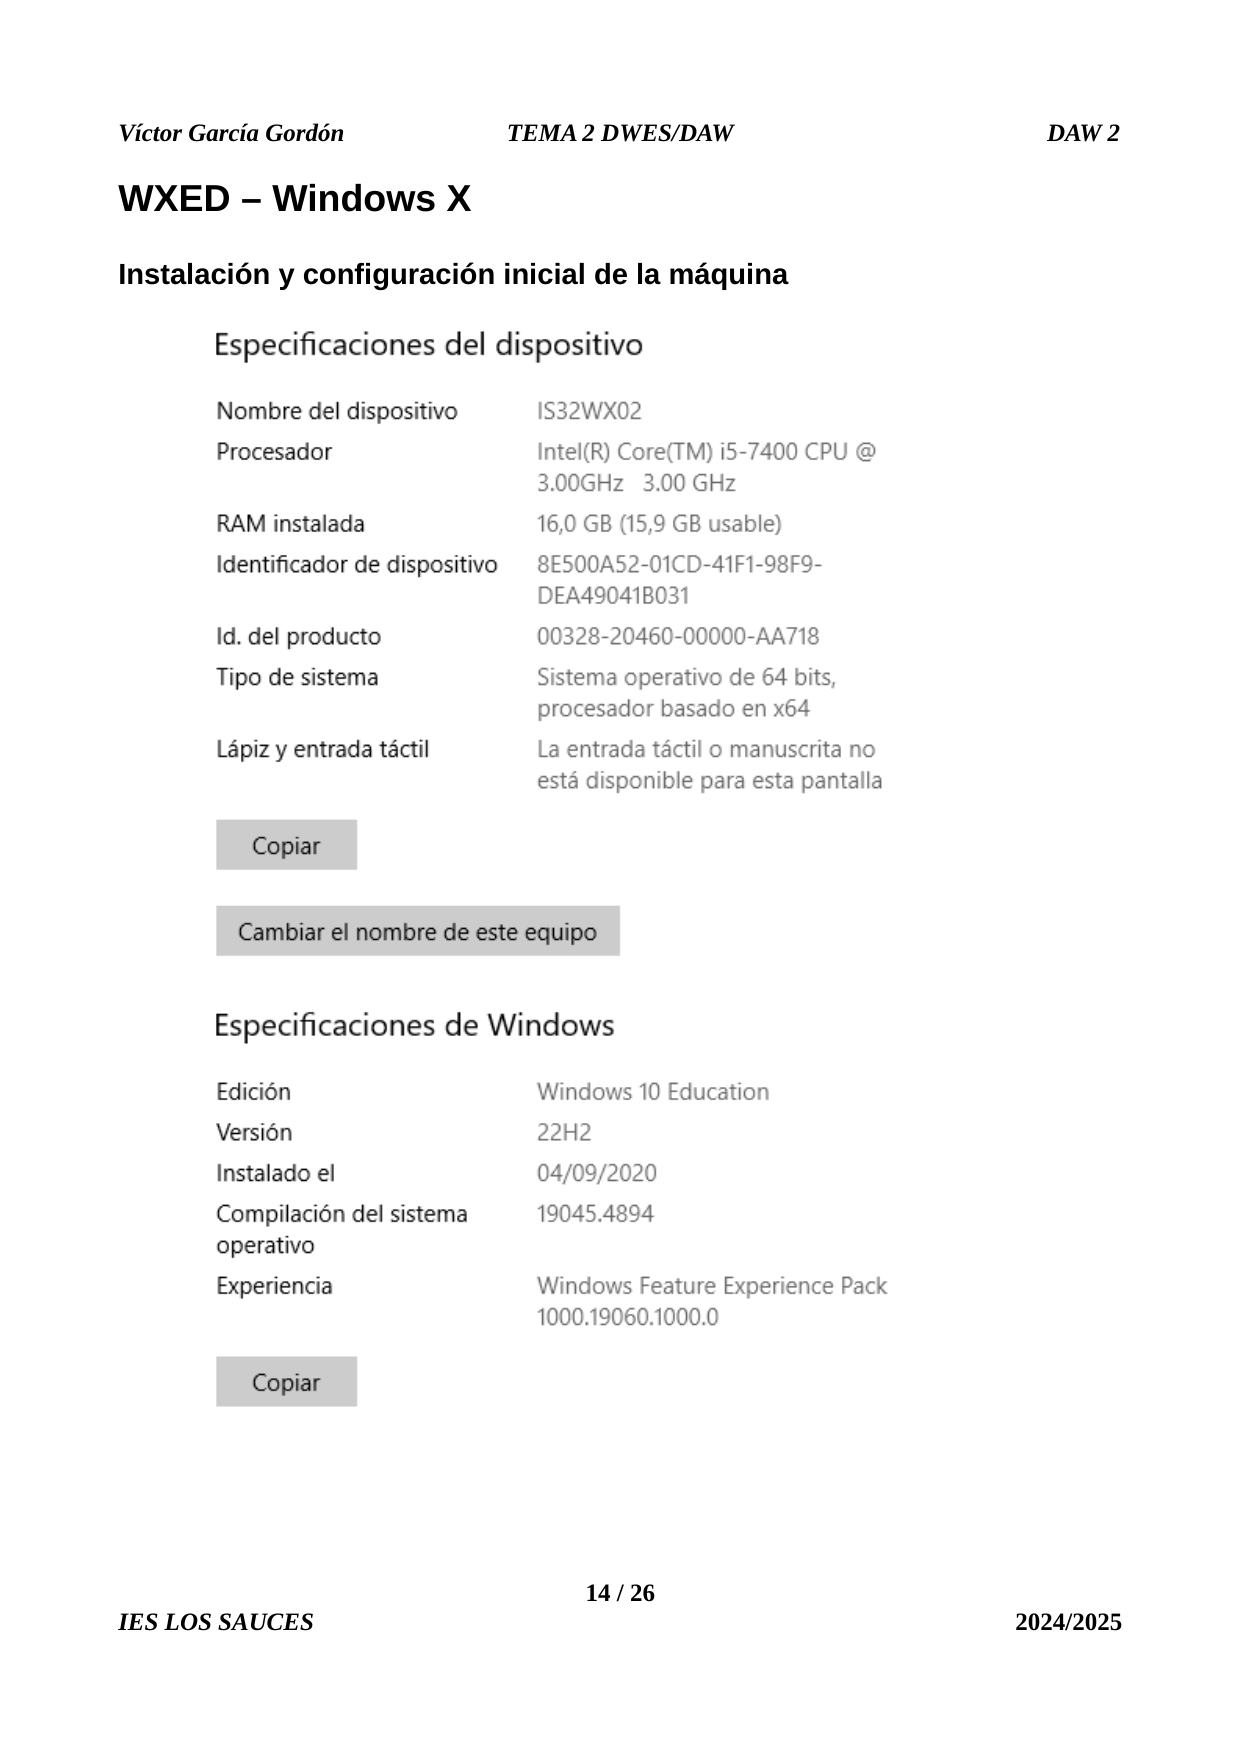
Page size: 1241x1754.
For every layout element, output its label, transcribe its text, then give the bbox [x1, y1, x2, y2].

subtitle Instalación y configuración inicial de la máquina [118, 257, 1122, 291]
subtitle WXED – Windows X [118, 176, 1122, 219]
picture [179, 303, 1061, 1435]
